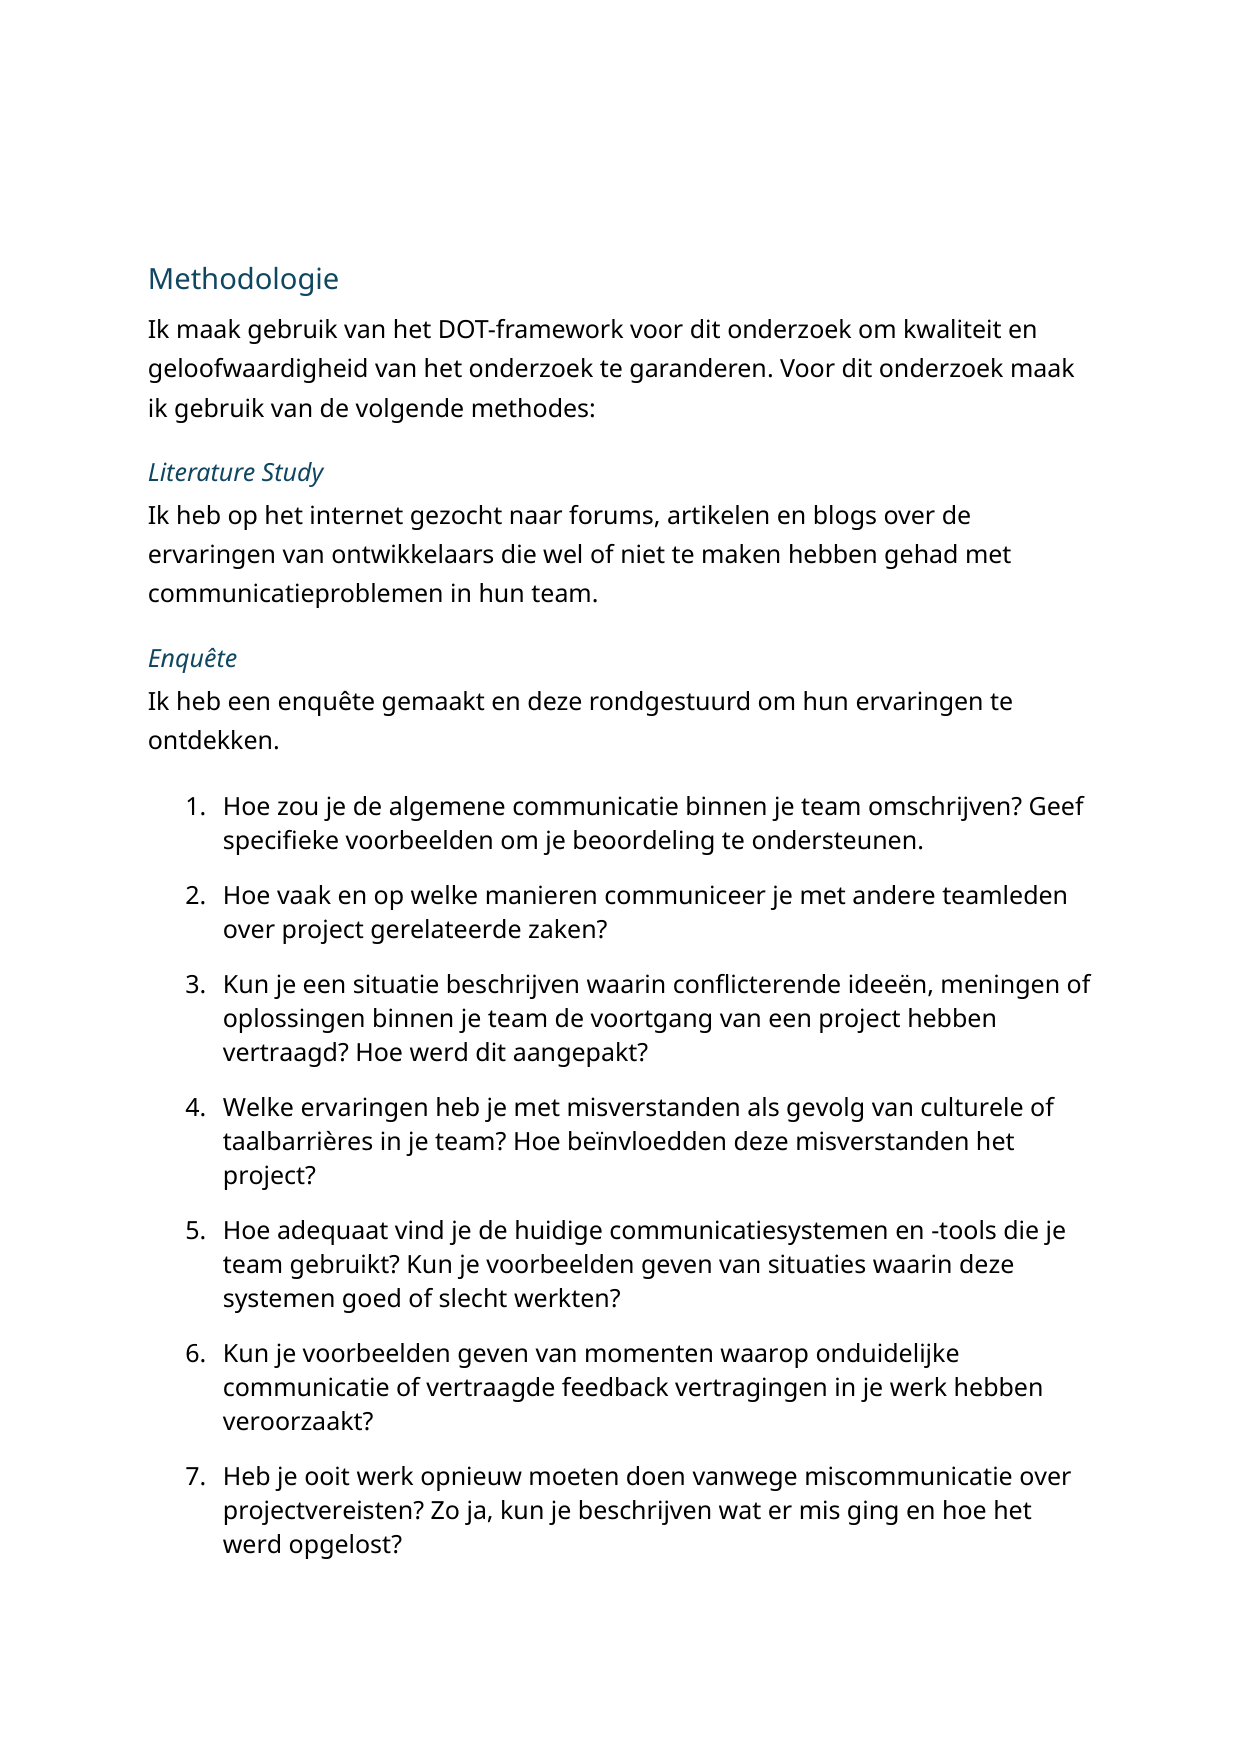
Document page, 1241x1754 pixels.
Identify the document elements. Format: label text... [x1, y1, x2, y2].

list Welke ervaringen heb je met misverstanden als gevolg van culturele of taalbarrières in je team? Hoe beïnvloedden deze misverstanden het project? [185, 1090, 1093, 1192]
list Hoe adequaat vind je de huidige communicatiesystemen en -tools die je team gebruikt? Kun je voorbeelden geven van situaties waarin deze systemen goed of slecht werkten? [185, 1213, 1093, 1315]
text Ik maak gebruik van het DOT-framework voor dit onderzoek om kwaliteit en geloofwaardigheid van het onderzoek te garanderen. Voor dit onderzoek maak ik gebruik van de volgende methodes: [148, 312, 1093, 424]
subtitle Enquête [148, 640, 1093, 674]
list Hoe zou je de algemene communicatie binnen je team omschrijven? Geef specifieke voorbeelden om je beoordeling te ondersteunen. [185, 789, 1093, 857]
subtitle Literature Study [148, 454, 1093, 488]
list Heb je ooit werk opnieuw moeten doen vanwege miscommunicatie over projectvereisten? Zo ja, kun je beschrijven wat er mis ging en hoe het werd opgelost? [185, 1459, 1093, 1561]
list Kun je voorbeelden geven van momenten waarop onduidelijke communicatie of vertraagde feedback vertragingen in je werk hebben veroorzaakt? [185, 1336, 1093, 1438]
list Kun je een situatie beschrijven waarin conflicterende ideeën, meningen of oplossingen binnen je team de voortgang van een project hebben vertraagd? Hoe werd dit aangepakt? [185, 967, 1093, 1069]
text Ik heb op het internet gezocht naar forums, artikelen en blogs over de ervaringen van ontwikkelaars die wel of niet te maken hebben gehad met communicatieproblemen in hun team. [148, 498, 1093, 610]
subtitle Methodologie [148, 258, 1093, 298]
text Ik heb een enquête gemaakt en deze rondgestuurd om hun ervaringen te ontdekken. [148, 683, 1093, 757]
list Hoe vaak en op welke manieren communiceer je met andere teamleden over project gerelateerde zaken? [185, 878, 1093, 946]
